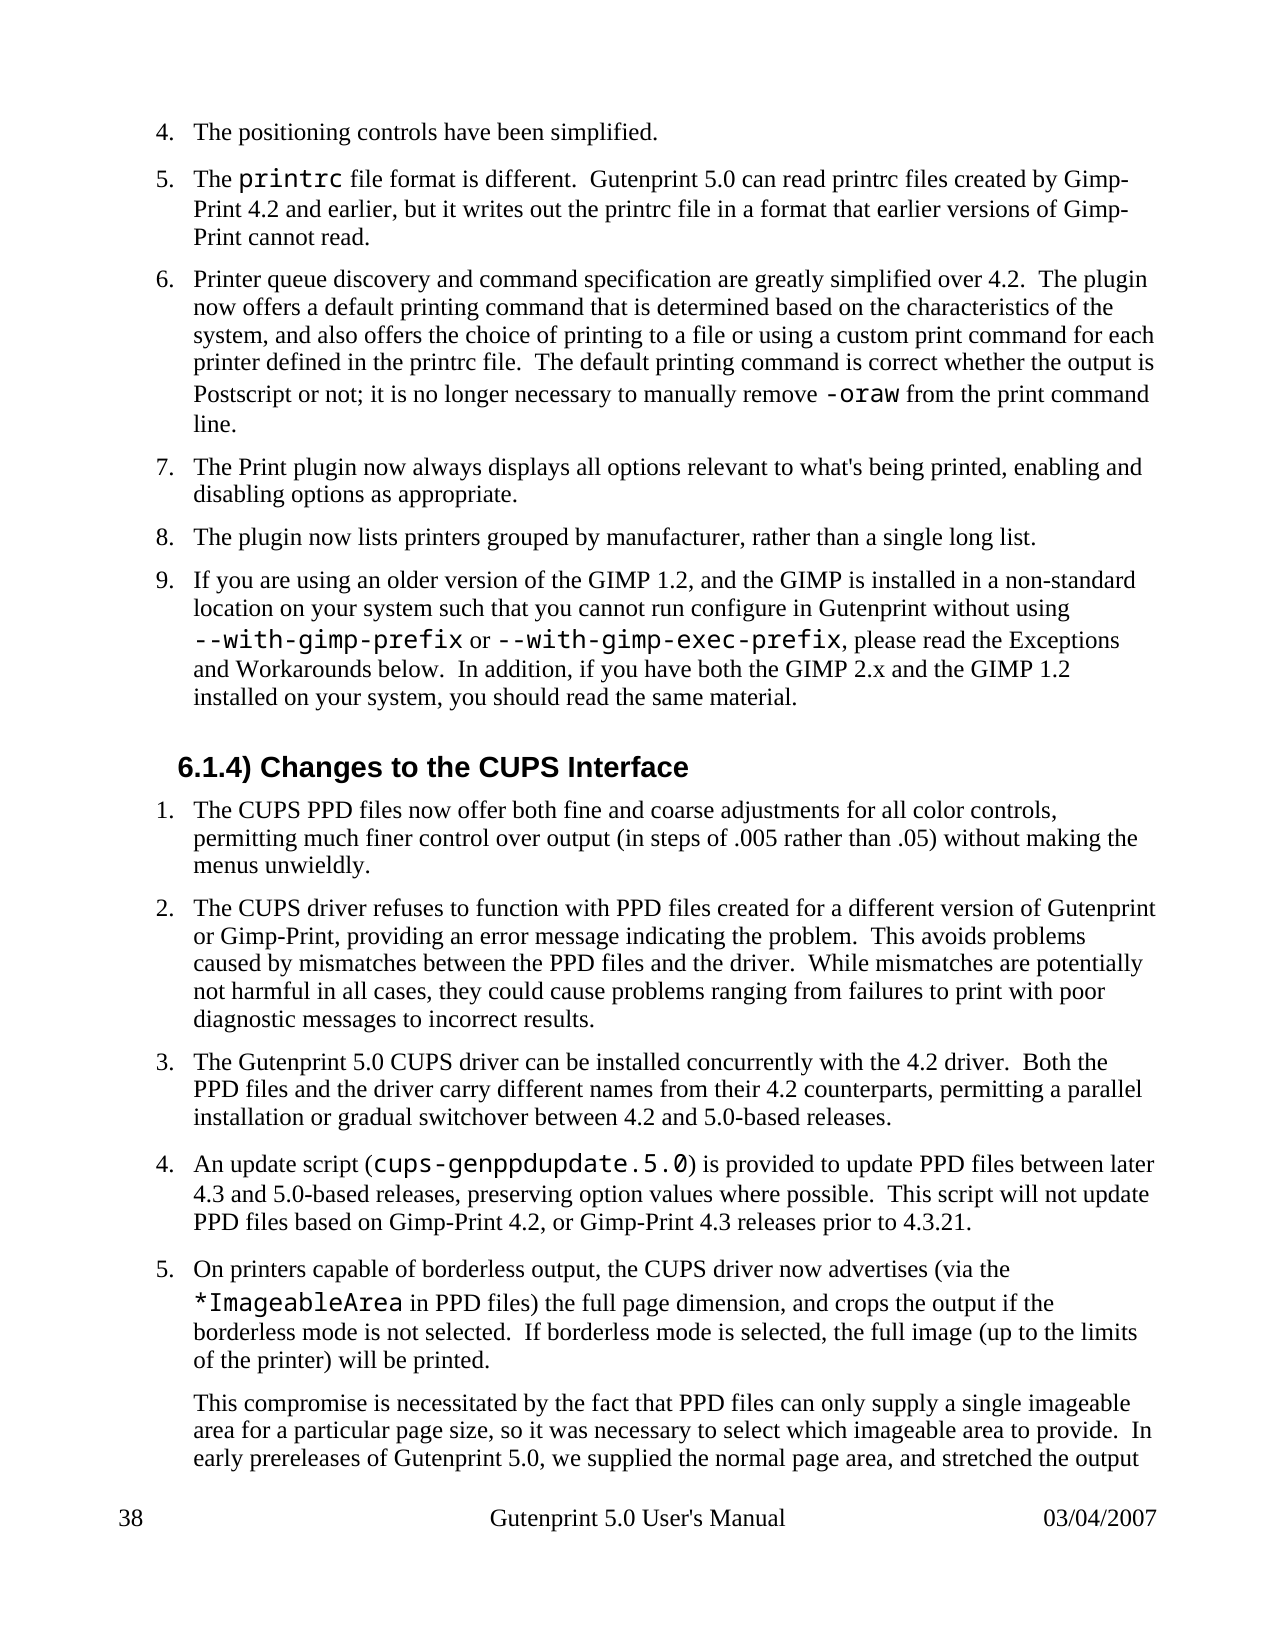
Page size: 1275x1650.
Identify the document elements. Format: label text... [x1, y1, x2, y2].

list The Print plugin now always displays all options relevant to what's being printed, enabling and disabling options as appropriate. [156, 453, 1157, 508]
list On printers capable of borderless output, the CUPS driver now advertises (via the *ImageableArea in PPD files) the full page dimension, and crops the output if the borderless mode is not selected. If borderless mode is selected, the full image (up to the limits of the printer) will be printed. [156, 1250, 1157, 1374]
list The plugin now lists printers grouped by manufacturer, rather than a single long list. [156, 523, 1157, 551]
list An update script (cups-genppdupdate.5.0) is provided to update PPD files between later 4.3 and 5.0-based releases, preserving option values where possible. This script will not update PPD files based on Gimp-Print 4.2, or Gimp-Print 4.3 releases prior to 4.3.21. [156, 1146, 1157, 1235]
list Printer queue discovery and command specification are greatly simplified over 4.2. The plugin now offers a default printing command that is determined based on the characteristics of the system, and also offers the choice of printing to a file or using a custom print command for each printer defined in the printrc file. The default printing command is correct whether the output is Postscript or not; it is no longer necessary to manually remove -oraw from the print command line. [156, 265, 1157, 438]
subtitle Changes to the CUPS Interface [177, 751, 1157, 783]
list The CUPS PPD files now offer both fine and coarse adjustments for all color controls, permitting much finer control over output (in steps of .005 rather than .05) without making the menus unwieldly. [156, 796, 1157, 879]
list If you are using an older version of the GIMP 1.2, and the GIMP is installed in a non-standard location on your system such that you cannot run configure in Gutenprint without using ‑‑with‑gimp‑prefix or ‑‑with‑gimp‑exec‑prefix, please read the Exceptions and Workarounds below. In addition, if you have both the GIMP 2.x and the GIMP 1.2 installed on your system, you should read the same material. [156, 566, 1157, 711]
list The positioning controls have been simplified. [156, 118, 1157, 146]
list The CUPS driver refuses to function with PPD files created for a different version of Gutenprint or Gimp-Print, providing an error message indicating the problem. This avoids problems caused by mismatches between the PPD files and the driver. While mismatches are potentially not harmful in all cases, they could cause problems ranging from failures to print with poor diagnostic messages to incorrect results. [156, 894, 1157, 1033]
list This compromise is necessitated by the fact that PPD files can only supply a single imageable area for a particular page size, so it was necessary to select which imageable area to provide. In early prereleases of Gutenprint 5.0, we supplied the normal page area, and stretched the output [156, 1389, 1157, 1472]
list The printrc file format is different. Gutenprint 5.0 can read printrc files created by Gimp-Print 4.2 and earlier, but it writes out the printrc file in a format that earlier versions of Gimp-Print cannot read. [156, 161, 1157, 250]
list The Gutenprint 5.0 CUPS driver can be installed concurrently with the 4.2 driver. Both the PPD files and the driver carry different names from their 4.2 counterparts, permitting a parallel installation or gradual switchover between 4.2 and 5.0-based releases. [156, 1048, 1157, 1131]
